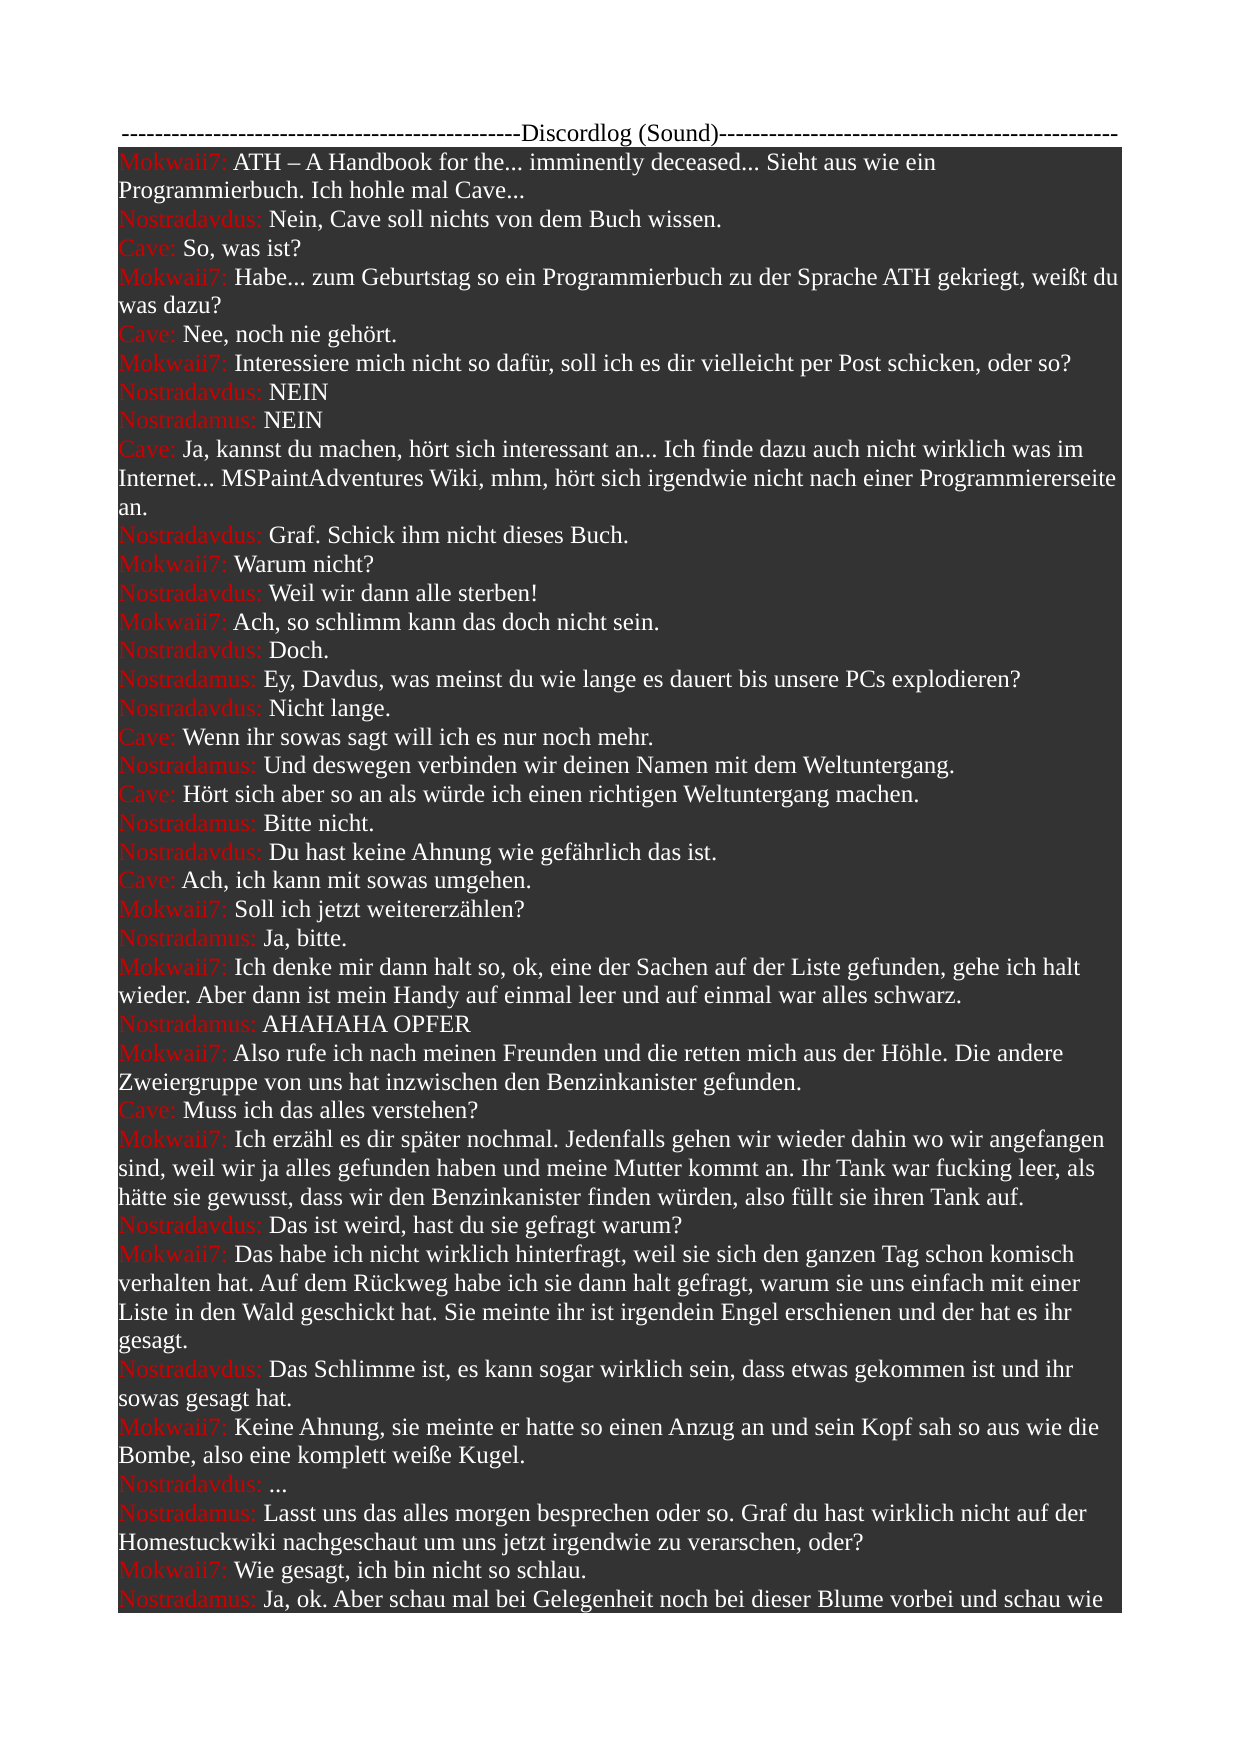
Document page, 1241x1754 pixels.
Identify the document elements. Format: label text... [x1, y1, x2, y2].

text Cave: Ja, kannst du machen, hört sich interessant an... Ich finde dazu auch nicht wirklich was im Internet... MSPaintAdventures Wiki, mhm, hört sich irgendwie nicht nach einer Programmiererseite an. [118, 434, 1122, 521]
text Nostradamus: Bitte nicht. [118, 808, 1122, 837]
text ------------------------------------------------Discordlog (Sound)------------------------------------------------ [118, 118, 1122, 147]
text Mokwaii7: Ach, so schlimm kann das doch nicht sein. [118, 607, 1122, 636]
text Mokwaii7: Das habe ich nicht wirklich hinterfragt, weil sie sich den ganzen Tag schon komisch verhalten hat. Auf dem Rückweg habe ich sie dann halt gefragt, warum sie uns einfach mit einer Liste in den Wald geschickt hat. Sie meinte ihr ist irgendein Engel erschienen und der hat es ihr gesagt. [118, 1239, 1122, 1354]
text Mokwaii7: Wie gesagt, ich bin nicht so schlau. [118, 1556, 1122, 1584]
text Nostradavdus: Doch. [118, 636, 1122, 664]
text Nostradamus: Ja, ok. Aber schau mal bei Gelegenheit noch bei dieser Blume vorbei und schau wie [118, 1584, 1122, 1613]
text Nostradavdus: Das Schlimme ist, es kann sogar wirklich sein, dass etwas gekommen ist und ihr sowas gesagt hat. [118, 1354, 1122, 1412]
text Mokwaii7: Also rufe ich nach meinen Freunden und die retten mich aus der Höhle. Die andere Zweiergruppe von uns hat inzwischen den Benzinkanister gefunden. [118, 1038, 1122, 1096]
text Cave: So, was ist? [118, 233, 1122, 262]
text Nostradamus: Ey, Davdus, was meinst du wie lange es dauert bis unsere PCs explodieren? [118, 664, 1122, 693]
text Nostradamus: NEIN [118, 406, 1122, 434]
text Nostradamus: Und deswegen verbinden wir deinen Namen mit dem Weltuntergang. [118, 751, 1122, 779]
text Nostradavdus: Das ist weird, hast du sie gefragt warum? [118, 1211, 1122, 1239]
text Nostradavdus: ... [118, 1469, 1122, 1498]
text Cave: Muss ich das alles verstehen? [118, 1096, 1122, 1124]
text Nostradavdus: Nicht lange. [118, 693, 1122, 722]
text Mokwaii7: Habe... zum Geburtstag so ein Programmierbuch zu der Sprache ATH gekriegt, weißt du was dazu? [118, 262, 1122, 319]
text Mokwaii7: Soll ich jetzt weitererzählen? [118, 894, 1122, 923]
text Nostradavdus: NEIN [118, 377, 1122, 406]
text Nostradavdus: Graf. Schick ihm nicht dieses Buch. [118, 521, 1122, 549]
text Cave: Ach, ich kann mit sowas umgehen. [118, 866, 1122, 894]
text Cave: Wenn ihr sowas sagt will ich es nur noch mehr. [118, 722, 1122, 751]
text Nostradavdus: Nein, Cave soll nichts von dem Buch wissen. [118, 204, 1122, 233]
text Nostradavdus: Du hast keine Ahnung wie gefährlich das ist. [118, 837, 1122, 866]
text Mokwaii7: Interessiere mich nicht so dafür, soll ich es dir vielleicht per Post schicken, oder so? [118, 348, 1122, 377]
text Cave: Hört sich aber so an als würde ich einen richtigen Weltuntergang machen. [118, 779, 1122, 808]
text Nostradamus: Lasst uns das alles morgen besprechen oder so. Graf du hast wirklich nicht auf der Homestuckwiki nachgeschaut um uns jetzt irgendwie zu verarschen, oder? [118, 1498, 1122, 1556]
text Cave: Nee, noch nie gehört. [118, 319, 1122, 348]
text Mokwaii7: Ich denke mir dann halt so, ok, eine der Sachen auf der Liste gefunden, gehe ich halt wieder. Aber dann ist mein Handy auf einmal leer und auf einmal war alles schwarz. [118, 952, 1122, 1009]
text Nostradamus: AHAHAHA OPFER [118, 1009, 1122, 1038]
text Mokwaii7: Ich erzähl es dir später nochmal. Jedenfalls gehen wir wieder dahin wo wir angefangen sind, weil wir ja alles gefunden haben und meine Mutter kommt an. Ihr Tank war fucking leer, als hätte sie gewusst, dass wir den Benzinkanister finden würden, also füllt sie ihren Tank auf. [118, 1124, 1122, 1211]
text Mokwaii7: ATH – A Handbook for the... imminently deceased... Sieht aus wie ein Programmierbuch. Ich hohle mal Cave... [118, 147, 1122, 204]
text Mokwaii7: Warum nicht? [118, 549, 1122, 578]
text Nostradamus: Ja, bitte. [118, 923, 1122, 952]
text Mokwaii7: Keine Ahnung, sie meinte er hatte so einen Anzug an und sein Kopf sah so aus wie die Bombe, also eine komplett weiße Kugel. [118, 1412, 1122, 1469]
text Nostradavdus: Weil wir dann alle sterben! [118, 578, 1122, 607]
